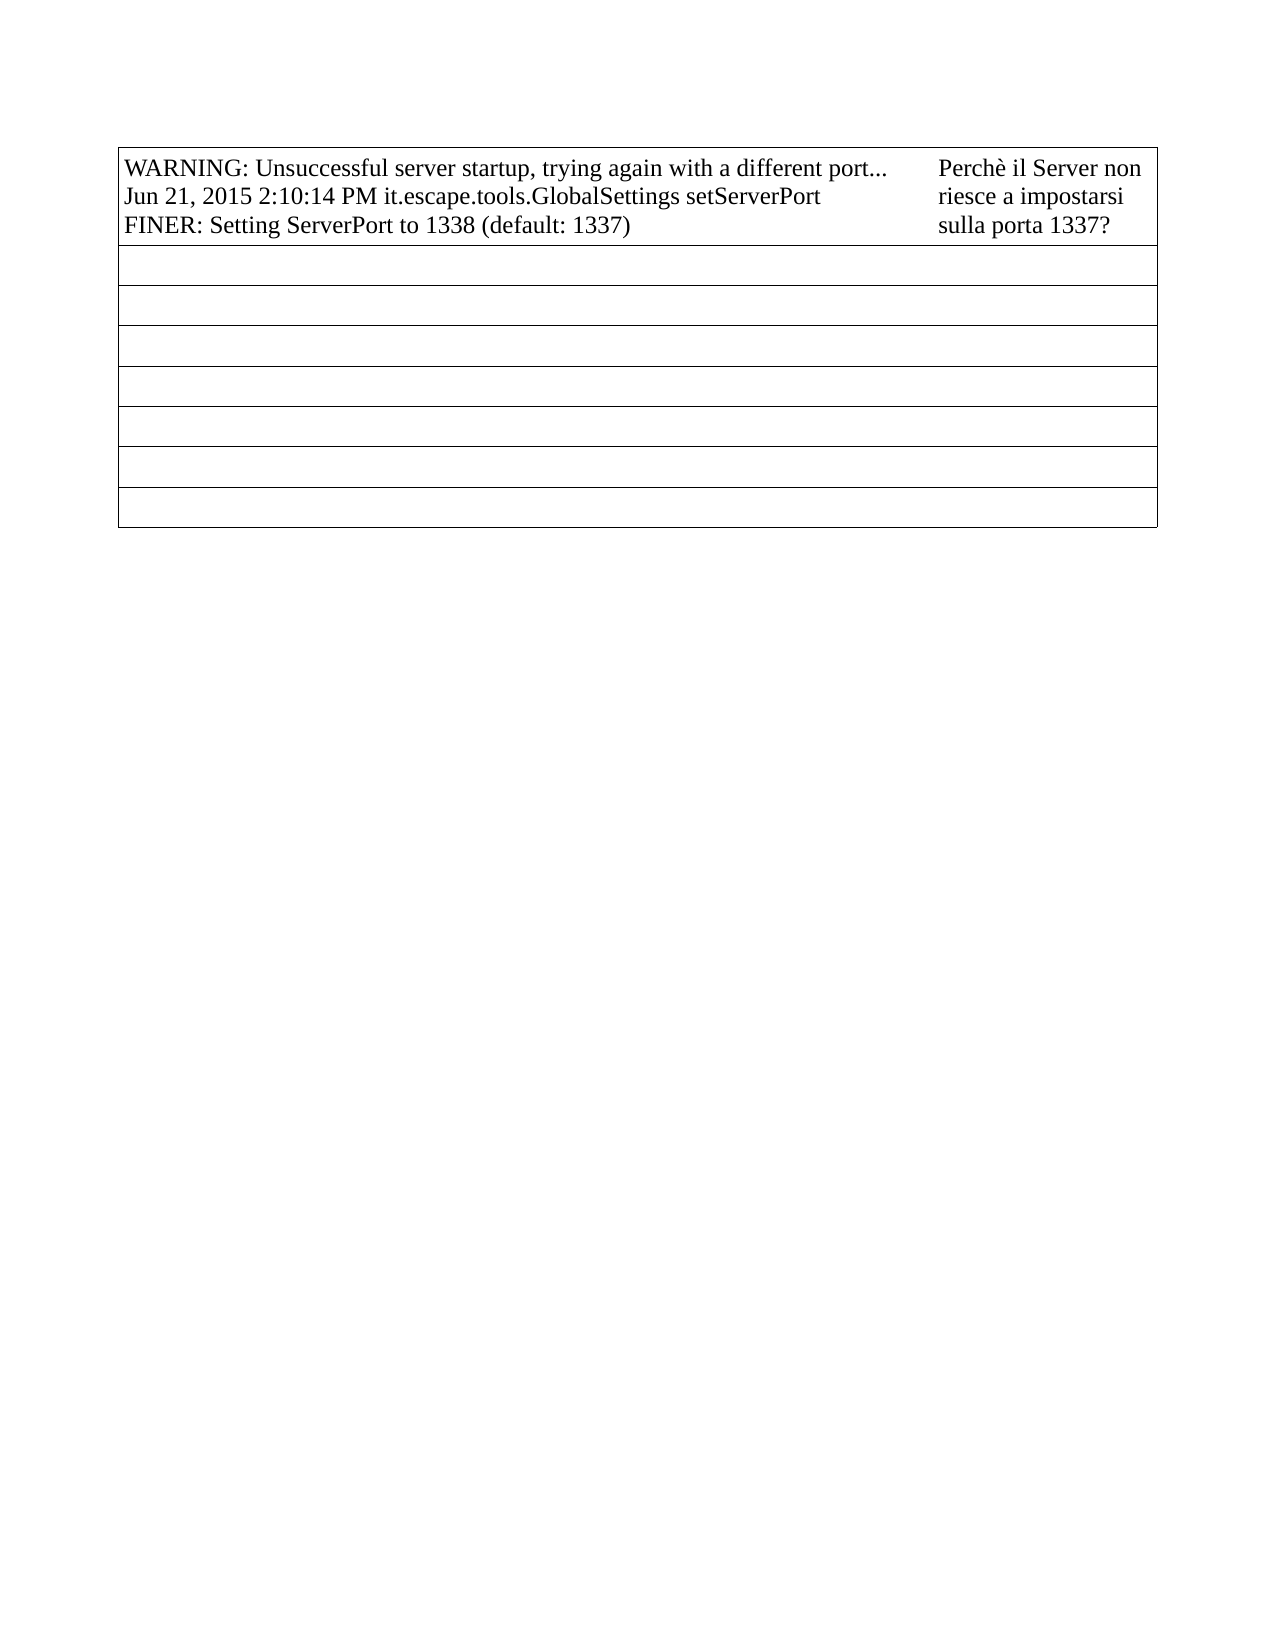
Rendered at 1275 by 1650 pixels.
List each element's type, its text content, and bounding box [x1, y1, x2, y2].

table_header Perchè il Server non riesce a impostarsi sulla porta 1337? [933, 148, 1157, 245]
table_cell [119, 407, 932, 446]
table_header WARNING: Unsuccessful server startup, trying again with a different port... Jun 21, 2015 2:10:14 PM it.escape.tools.GlobalSettings setServerPort FINER: Setting ServerPort to 1338 (default: 1337) [119, 148, 932, 245]
table_cell [119, 246, 932, 285]
table_cell [119, 326, 932, 366]
table_cell [119, 488, 932, 527]
table_cell [933, 286, 1157, 325]
table_cell [933, 488, 1157, 527]
table_cell [933, 447, 1157, 487]
table_cell [119, 367, 932, 406]
table_cell [119, 286, 932, 325]
table_cell [933, 367, 1157, 406]
table_cell [933, 407, 1157, 446]
table_cell [933, 246, 1157, 285]
table_cell [119, 447, 932, 487]
table_cell [933, 326, 1157, 366]
